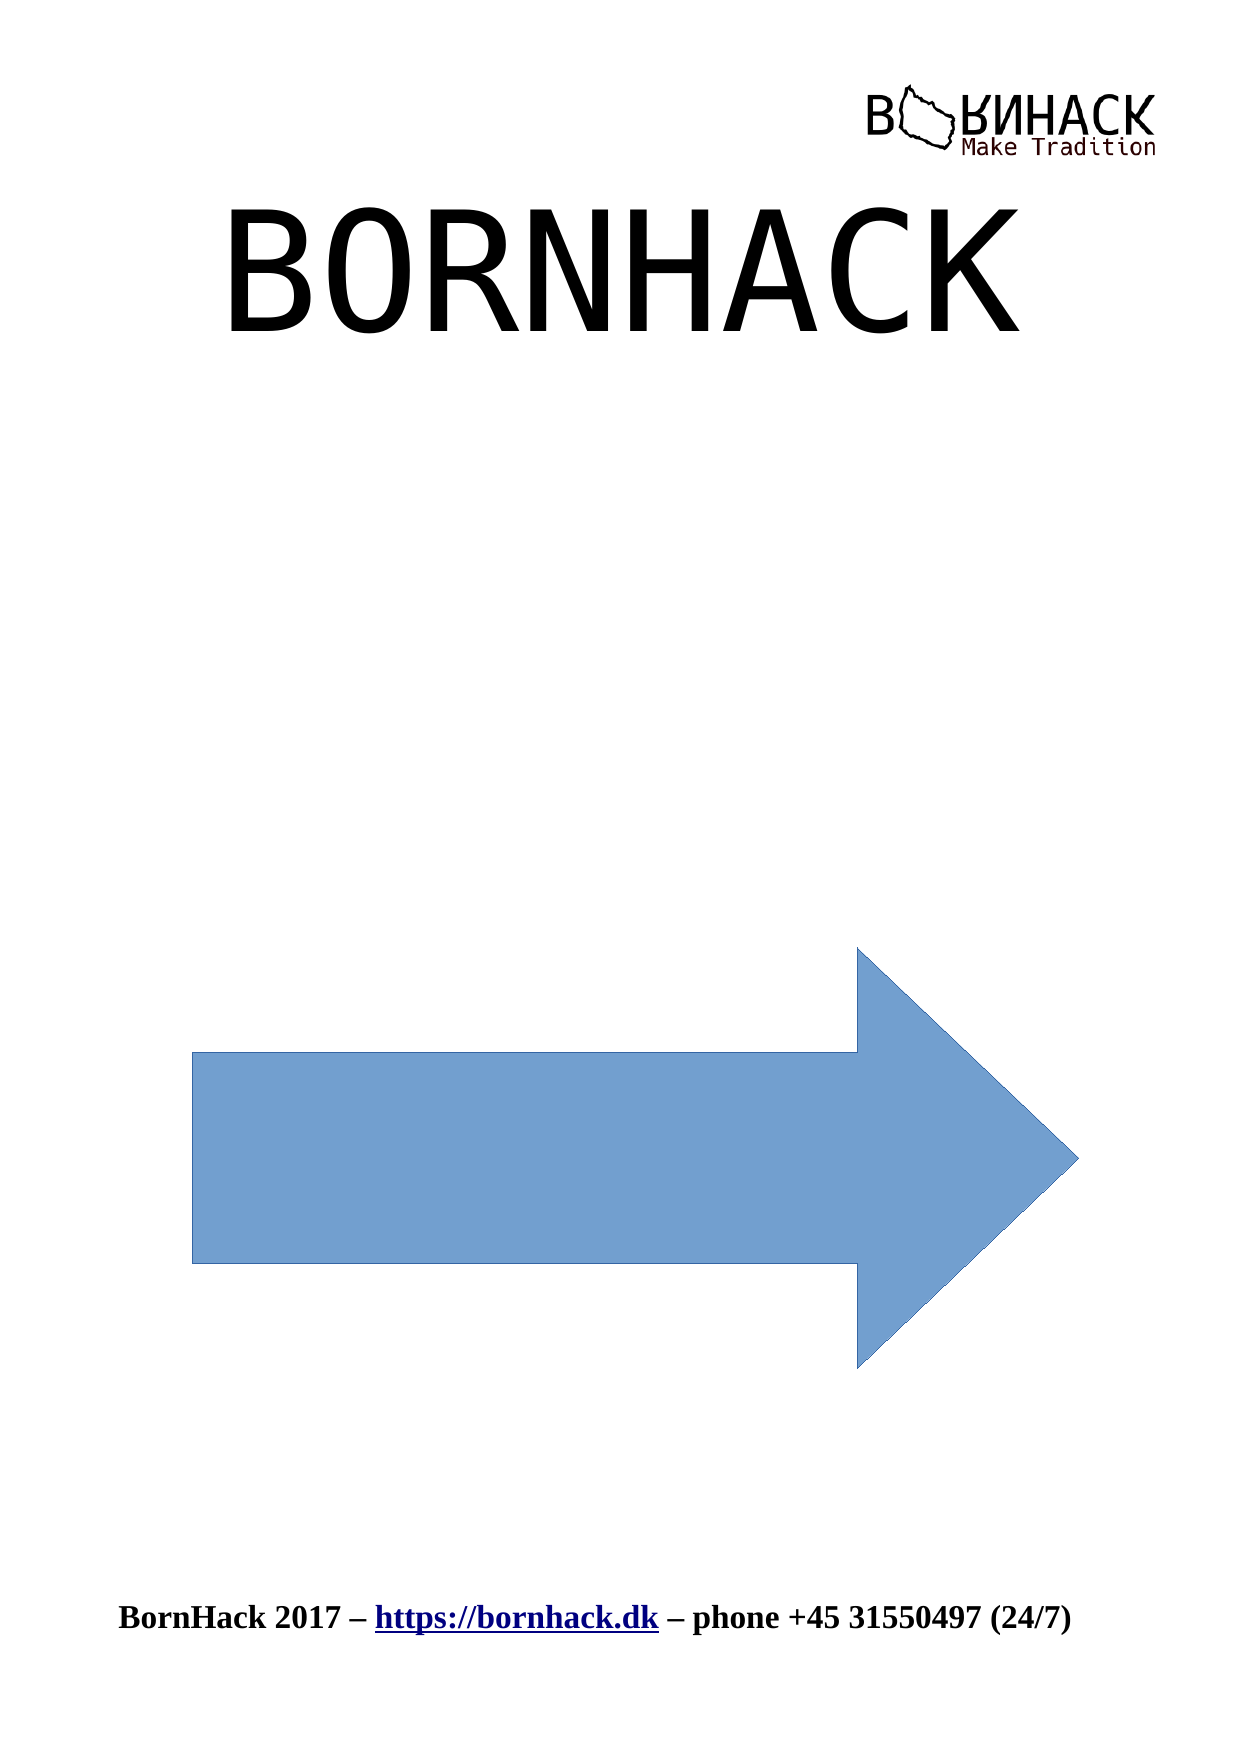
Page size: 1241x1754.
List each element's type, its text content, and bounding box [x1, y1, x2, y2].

picture [852, 82, 1169, 166]
text BORNHACK [118, 176, 1122, 370]
